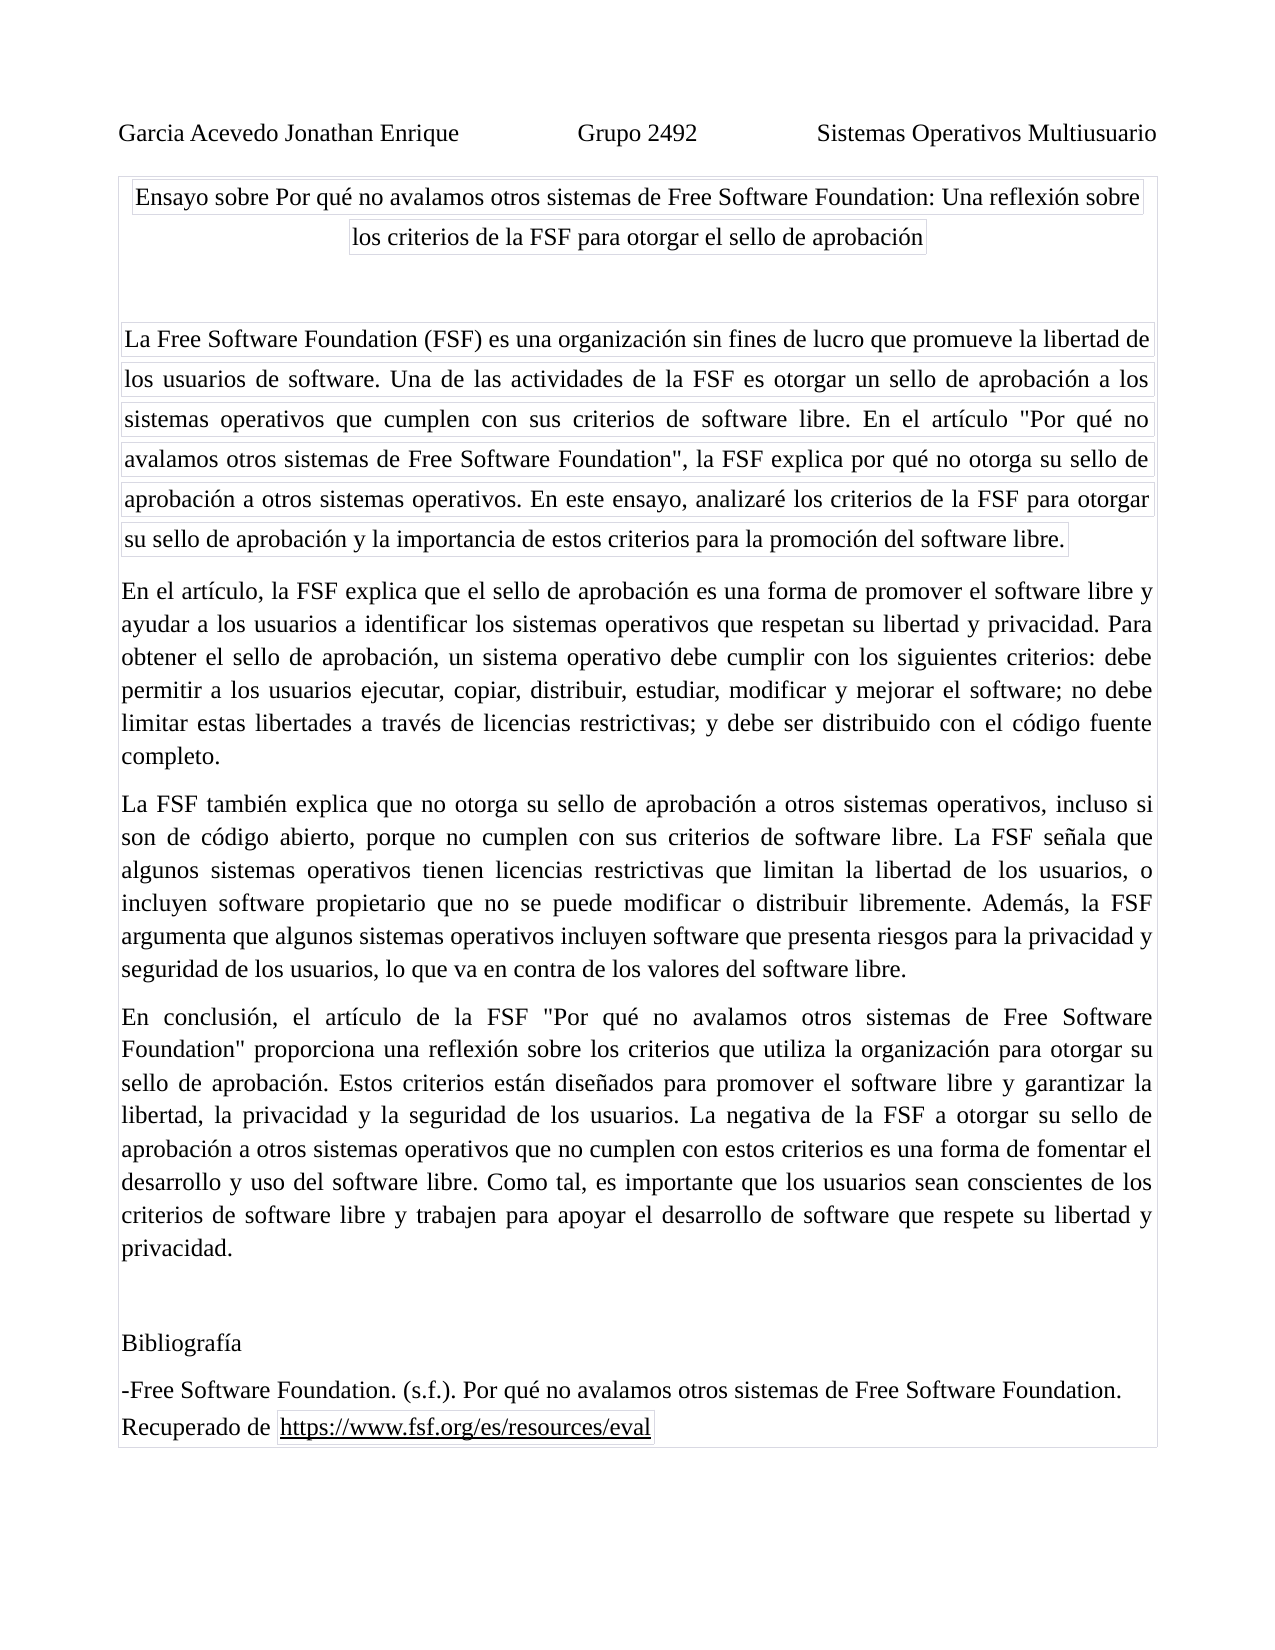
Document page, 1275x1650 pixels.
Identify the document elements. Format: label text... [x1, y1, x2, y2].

text -Free Software Foundation. (s.f.). Por qué no avalamos otros sistemas de Free Software Foundation. Recuperado de https://www.fsf.org/es/resources/eval [119, 1372, 1157, 1447]
text En el artículo, la FSF explica que el sello de aprobación es una forma de promover el software libre y ayudar a los usuarios a identificar los sistemas operativos que respetan su libertad y privacidad. Para obtener el sello de aprobación, un sistema operativo debe cumplir con los siguientes criterios: debe permitir a los usuarios ejecutar, copiar, distribuir, estudiar, modificar y mejorar el software; no debe limitar estas libertades a través de licencias restrictivas; y debe ser distribuido con el código fuente completo. [119, 573, 1157, 770]
text Bibliografía [119, 1325, 1157, 1357]
text En conclusión, el artículo de la FSF "Por qué no avalamos otros sistemas de Free Software Foundation" proporciona una reflexión sobre los criterios que utiliza la organización para otorgar su sello de aprobación. Estos criterios están diseñados para promover el software libre y garantizar la libertad, la privacidad y la seguridad de los usuarios. La negativa de la FSF a otorgar su sello de aprobación a otros sistemas operativos que no cumplen con estos criterios es una forma de fomentar el desarrollo y uso del software libre. Como tal, es importante que los usuarios sean conscientes de los criterios de software libre y trabajen para apoyar el desarrollo de software que respete su libertad y privacidad. [119, 998, 1157, 1261]
text Ensayo sobre Por qué no avalamos otros sistemas de Free Software Foundation: Una reflexión sobre los criterios de la FSF para otorgar el sello de aprobación [119, 177, 1157, 254]
text La FSF también explica que no otorga su sello de aprobación a otros sistemas operativos, incluso si son de código abierto, porque no cumplen con sus criterios de software libre. La FSF señala que algunos sistemas operativos tienen licencias restrictivas que limitan la libertad de los usuarios, o incluyen software propietario que no se puede modificar o distribuir libremente. Además, la FSF argumenta que algunos sistemas operativos incluyen software que presenta riesgos para la privacidad y seguridad de los usuarios, lo que va en contra de los valores del software libre. [119, 786, 1157, 983]
text La Free Software Foundation (FSF) es una organización sin fines de lucro que promueve la libertad de los usuarios de software. Una de las actividades de la FSF es otorgar un sello de aprobación a los sistemas operativos que cumplen con sus criterios de software libre. En el artículo "Por qué no avalamos otros sistemas de Free Software Foundation", la FSF explica por qué no otorga su sello de aprobación a otros sistemas operativos. En este ensayo, analizaré los criterios de la FSF para otorgar su sello de aprobación y la importancia de estos criterios para la promoción del software libre. [119, 318, 1157, 556]
